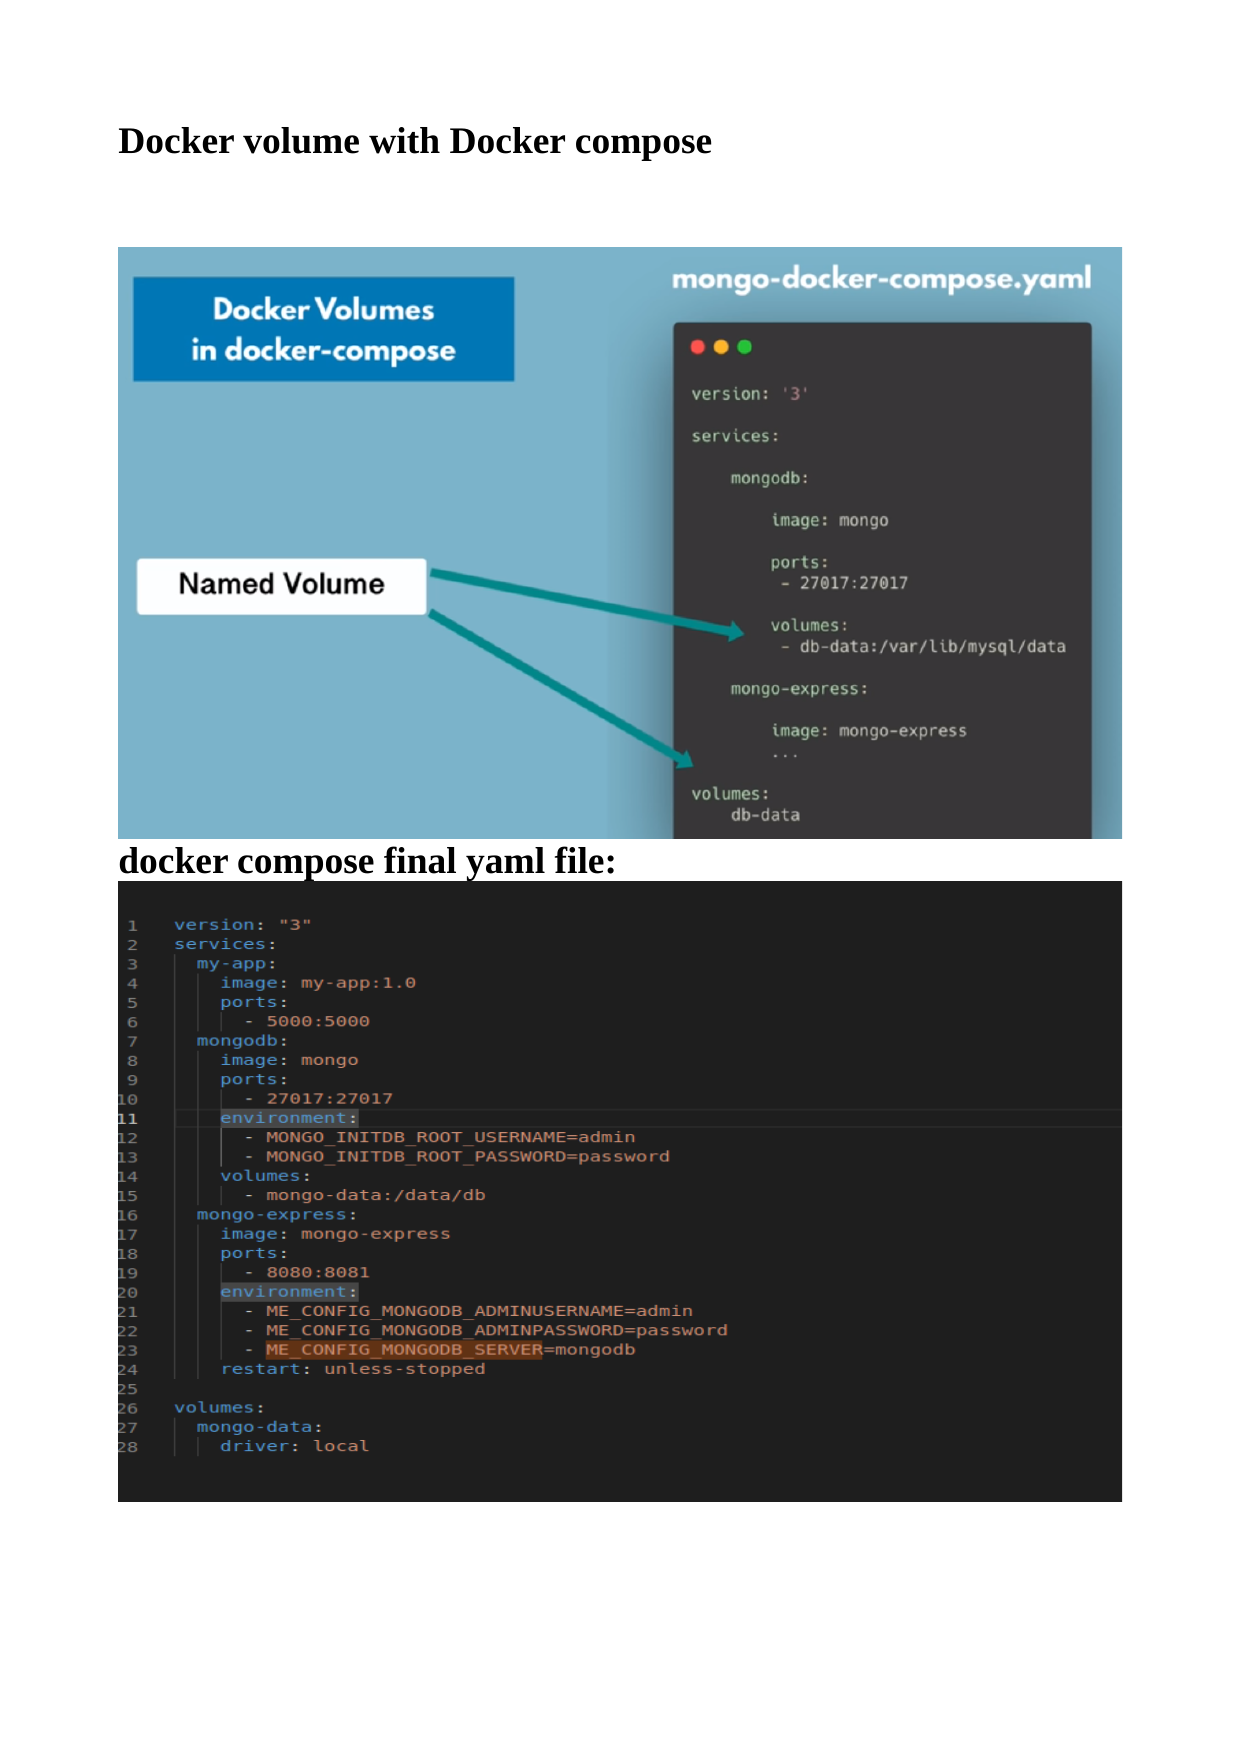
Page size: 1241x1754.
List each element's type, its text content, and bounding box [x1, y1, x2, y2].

picture [118, 881, 1123, 1502]
picture [118, 247, 1123, 839]
text docker compose final yaml file: [118, 839, 1122, 881]
text Docker volume with Docker compose [118, 118, 1122, 161]
